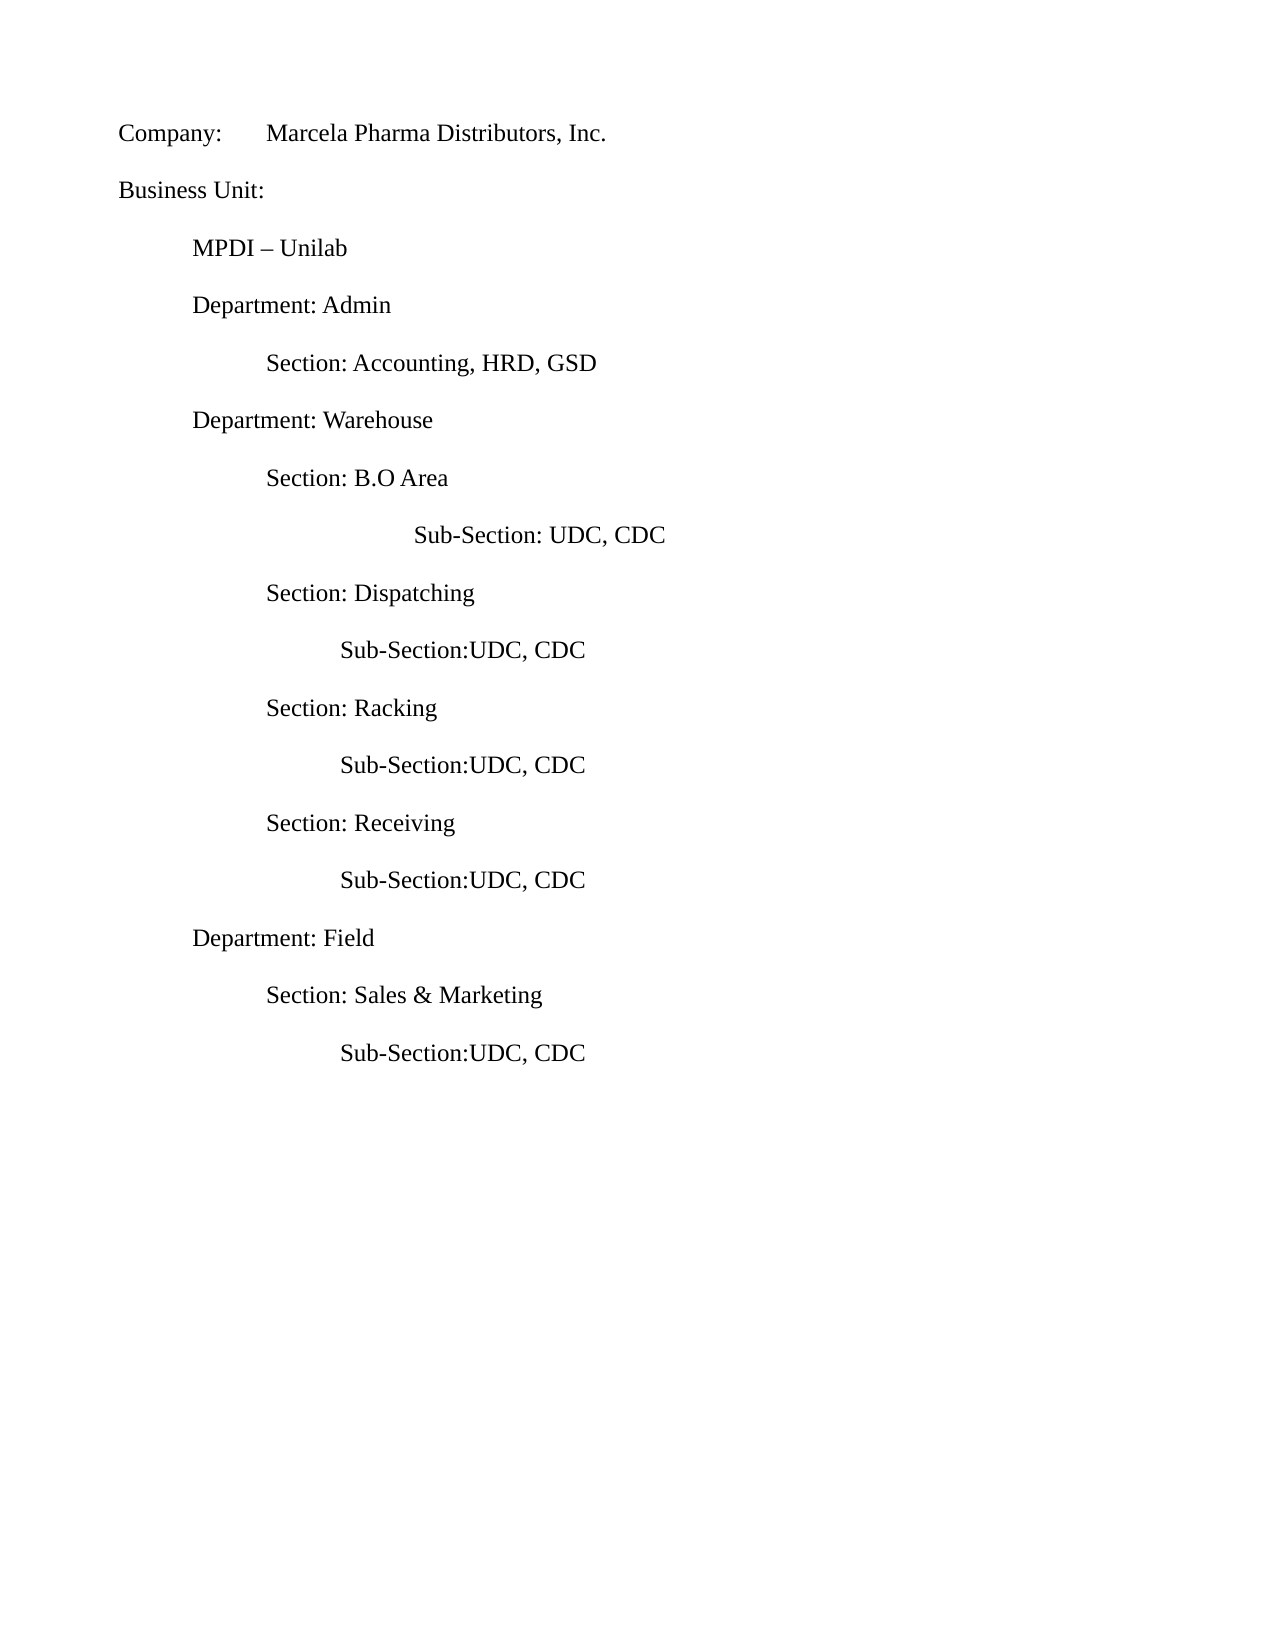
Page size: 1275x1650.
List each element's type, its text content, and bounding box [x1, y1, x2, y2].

text Company: Marcela Pharma Distributors, Inc. [118, 118, 1157, 147]
text Section: Dispatching [118, 578, 1157, 607]
text Business Unit: [118, 176, 1157, 204]
text Department: Warehouse [118, 406, 1157, 434]
text Section: Accounting, HRD, GSD [118, 348, 1157, 377]
text Section: Racking [118, 693, 1157, 722]
text Sub-Section:UDC, CDC [118, 751, 1157, 779]
text Sub-Section:UDC, CDC [118, 866, 1157, 894]
text Department: Admin [118, 291, 1157, 319]
text MPDI – Unilab [118, 233, 1157, 262]
text Section: B.O Area [118, 463, 1157, 492]
text Sub-Section:UDC, CDC [118, 636, 1157, 664]
text Department: Field [118, 923, 1157, 952]
text Section: Receiving [118, 808, 1157, 837]
text Section: Sales & Marketing [118, 981, 1157, 1009]
text Sub-Section:UDC, CDC [118, 1038, 1157, 1067]
text Sub-Section: UDC, CDC [118, 521, 1157, 549]
